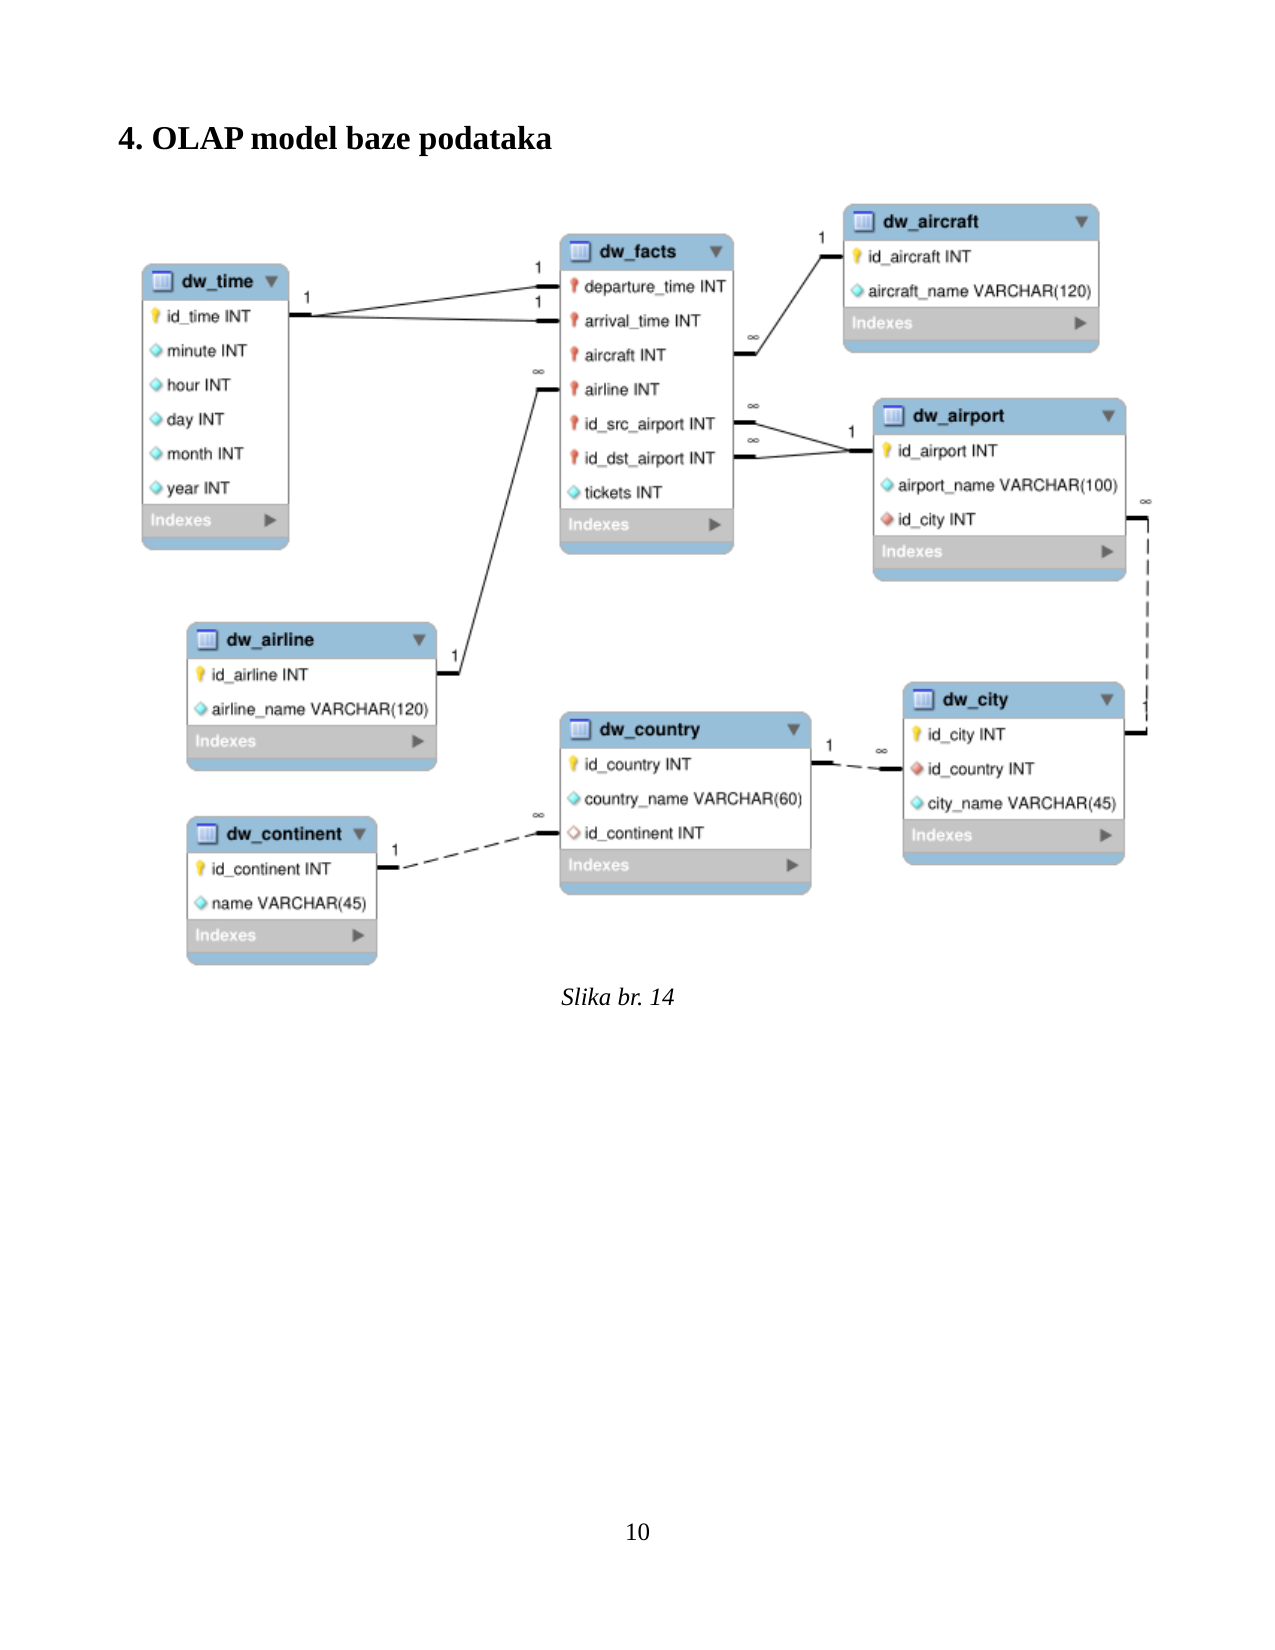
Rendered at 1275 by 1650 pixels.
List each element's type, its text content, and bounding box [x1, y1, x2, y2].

text 4. OLAP model baze podataka [118, 118, 1157, 156]
picture [127, 190, 1167, 979]
text Slika br. 14 [118, 190, 1157, 1012]
